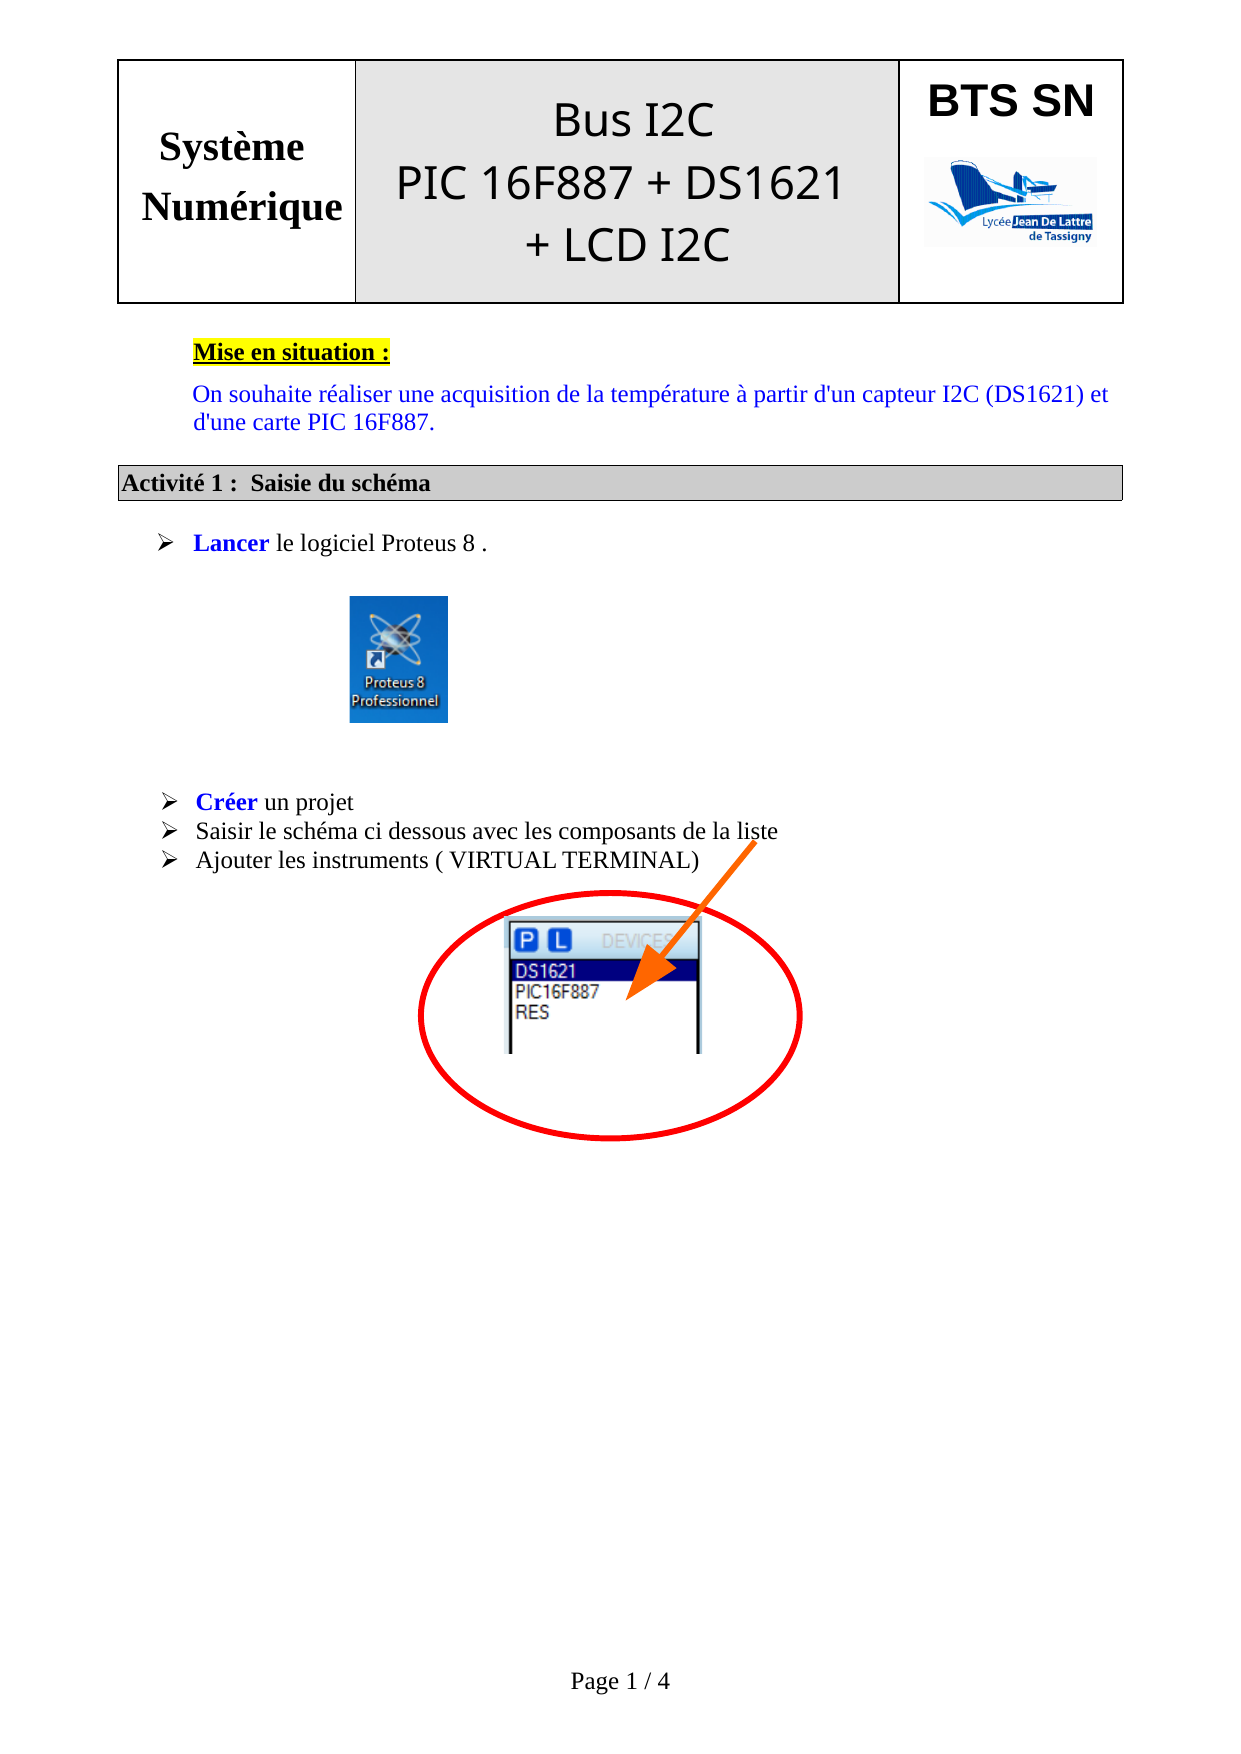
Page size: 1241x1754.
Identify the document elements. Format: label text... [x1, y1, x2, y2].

list [735, 845, 1122, 873]
list Mise en situation : [156, 337, 1122, 366]
list Lancer le logiciel Proteus 8 . [156, 528, 1122, 557]
text On souhaite réaliser une acquisition de la température à partir d'un capteur I2C (DS1621) et d'une carte PIC 16F887. [118, 379, 1122, 465]
table_header Système Numérique [119, 61, 355, 302]
picture [924, 157, 1097, 247]
list Créer un projet [159, 787, 1122, 816]
table_header BTS SN [900, 61, 1122, 157]
text Activité 1 : Saisie du schéma [119, 466, 1122, 500]
table_header Bus I2C PIC 16F887 + DS1621 + LCD I2C [356, 61, 898, 302]
list Ajouter les instruments ( VIRTUAL TERMINAL) [159, 845, 747, 873]
table_header [900, 158, 1122, 302]
picture [503, 916, 703, 1054]
picture [349, 596, 448, 723]
list Saisir le schéma ci dessous avec les composants de la liste [159, 816, 1122, 845]
